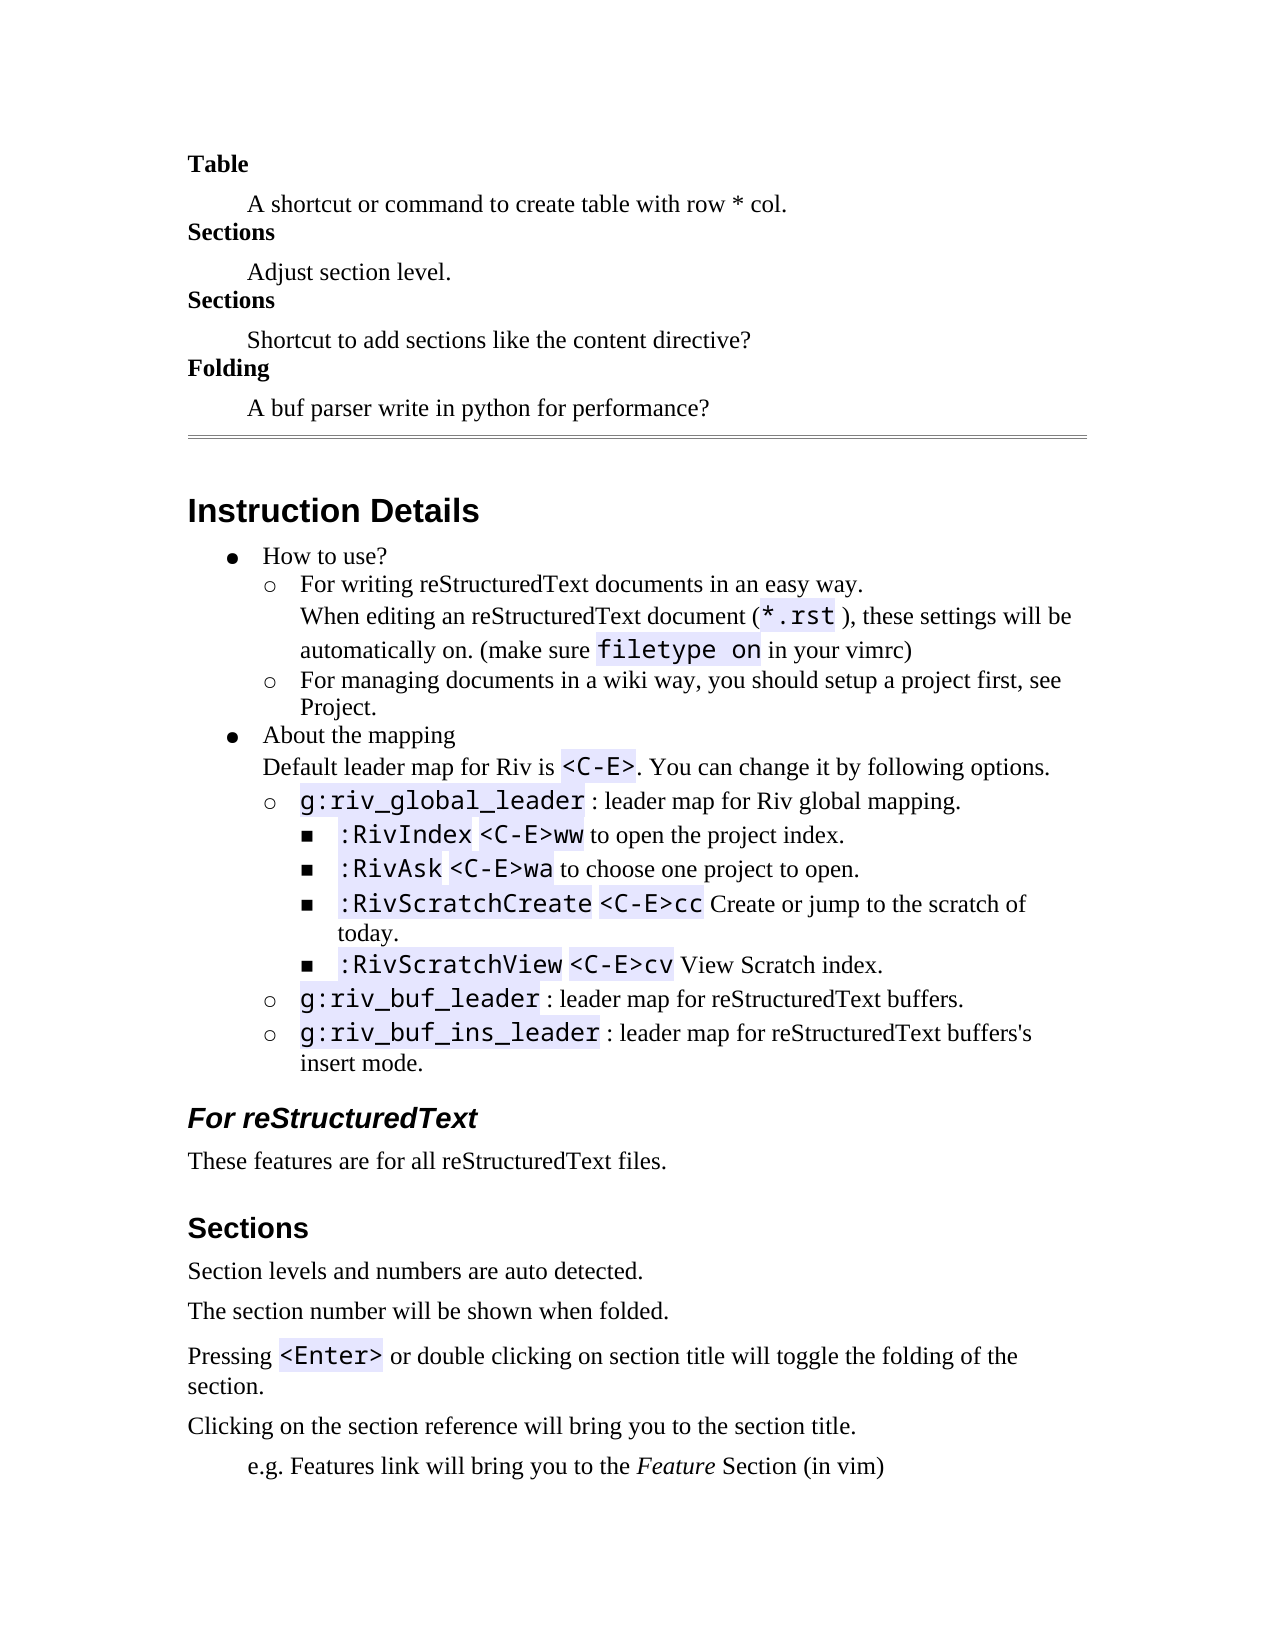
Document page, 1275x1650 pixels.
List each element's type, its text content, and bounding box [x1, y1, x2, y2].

list :RivAsk <C-E>wa to choose one project to open. [554, 851, 1087, 885]
list g:riv_global_leader : leader map for Riv global mapping. [262, 783, 300, 817]
text Sections [187, 218, 1087, 246]
text A shortcut or command to create table with row * col. [247, 190, 1087, 218]
list Default leader map for Riv is <C-E>. You can change it by following options. [225, 749, 561, 783]
text Clicking on the section reference will bring you to the section title. [187, 1412, 1087, 1440]
text Adjust section level. [247, 258, 1087, 286]
list :RivAsk <C-E>wa to choose one project to open. [300, 851, 338, 885]
text Section levels and numbers are auto detected. [187, 1257, 1087, 1285]
subtitle For reStructuredText [187, 1102, 1087, 1134]
text A buf parser write in python for performance? [247, 394, 1087, 422]
subtitle Sections [187, 1212, 1087, 1245]
text Pressing <Enter> or double clicking on section title will toggle the folding of the section. [187, 1338, 1087, 1399]
text The section number will be shown when folded. [187, 1297, 1087, 1325]
list When editing an reStructuredText document (*.rst ), these settings will be automatically on. (make sure filetype on in your vimrc) [262, 598, 760, 666]
list :RivScratchCreate <C-E>cc Create or jump to the scratch of today. [300, 885, 1087, 947]
text Table [187, 150, 1087, 178]
text Sections [187, 286, 1087, 313]
list :RivIndex <C-E>ww to open the project index. [300, 817, 338, 851]
list :RivScratchView <C-E>cv View Scratch index. [674, 947, 1087, 981]
list g:riv_buf_ins_leader : leader map for reStructuredText buffers's insert mode. [262, 1015, 1087, 1077]
list For managing documents in a wiki way, you should setup a project first, see Project. [262, 666, 1087, 721]
text Shortcut to add sections like the content directive? [247, 326, 1087, 354]
text e.g. Features link will bring you to the Feature Section (in vim) [247, 1452, 967, 1480]
list About the mapping [225, 721, 1087, 749]
list :RivIndex <C-E>ww to open the project index. [584, 817, 1087, 851]
text Folding [187, 354, 1087, 381]
list When editing an reStructuredText document (*.rst ), these settings will be automatically on. (make sure filetype on in your vimrc) [761, 598, 1087, 666]
list How to use? [225, 542, 1087, 570]
list g:riv_buf_leader : leader map for reStructuredText buffers. [540, 981, 1087, 1015]
list g:riv_global_leader : leader map for Riv global mapping. [585, 783, 1087, 817]
list g:riv_buf_leader : leader map for reStructuredText buffers. [262, 981, 300, 1015]
list For writing reStructuredText documents in an easy way. [262, 570, 1087, 598]
list :RivScratchView <C-E>cv View Scratch index. [300, 947, 338, 981]
list Default leader map for Riv is <C-E>. You can change it by following options. [636, 749, 1087, 783]
text These features are for all reStructuredText files. [187, 1147, 1087, 1175]
subtitle Instruction Details [187, 492, 1087, 530]
